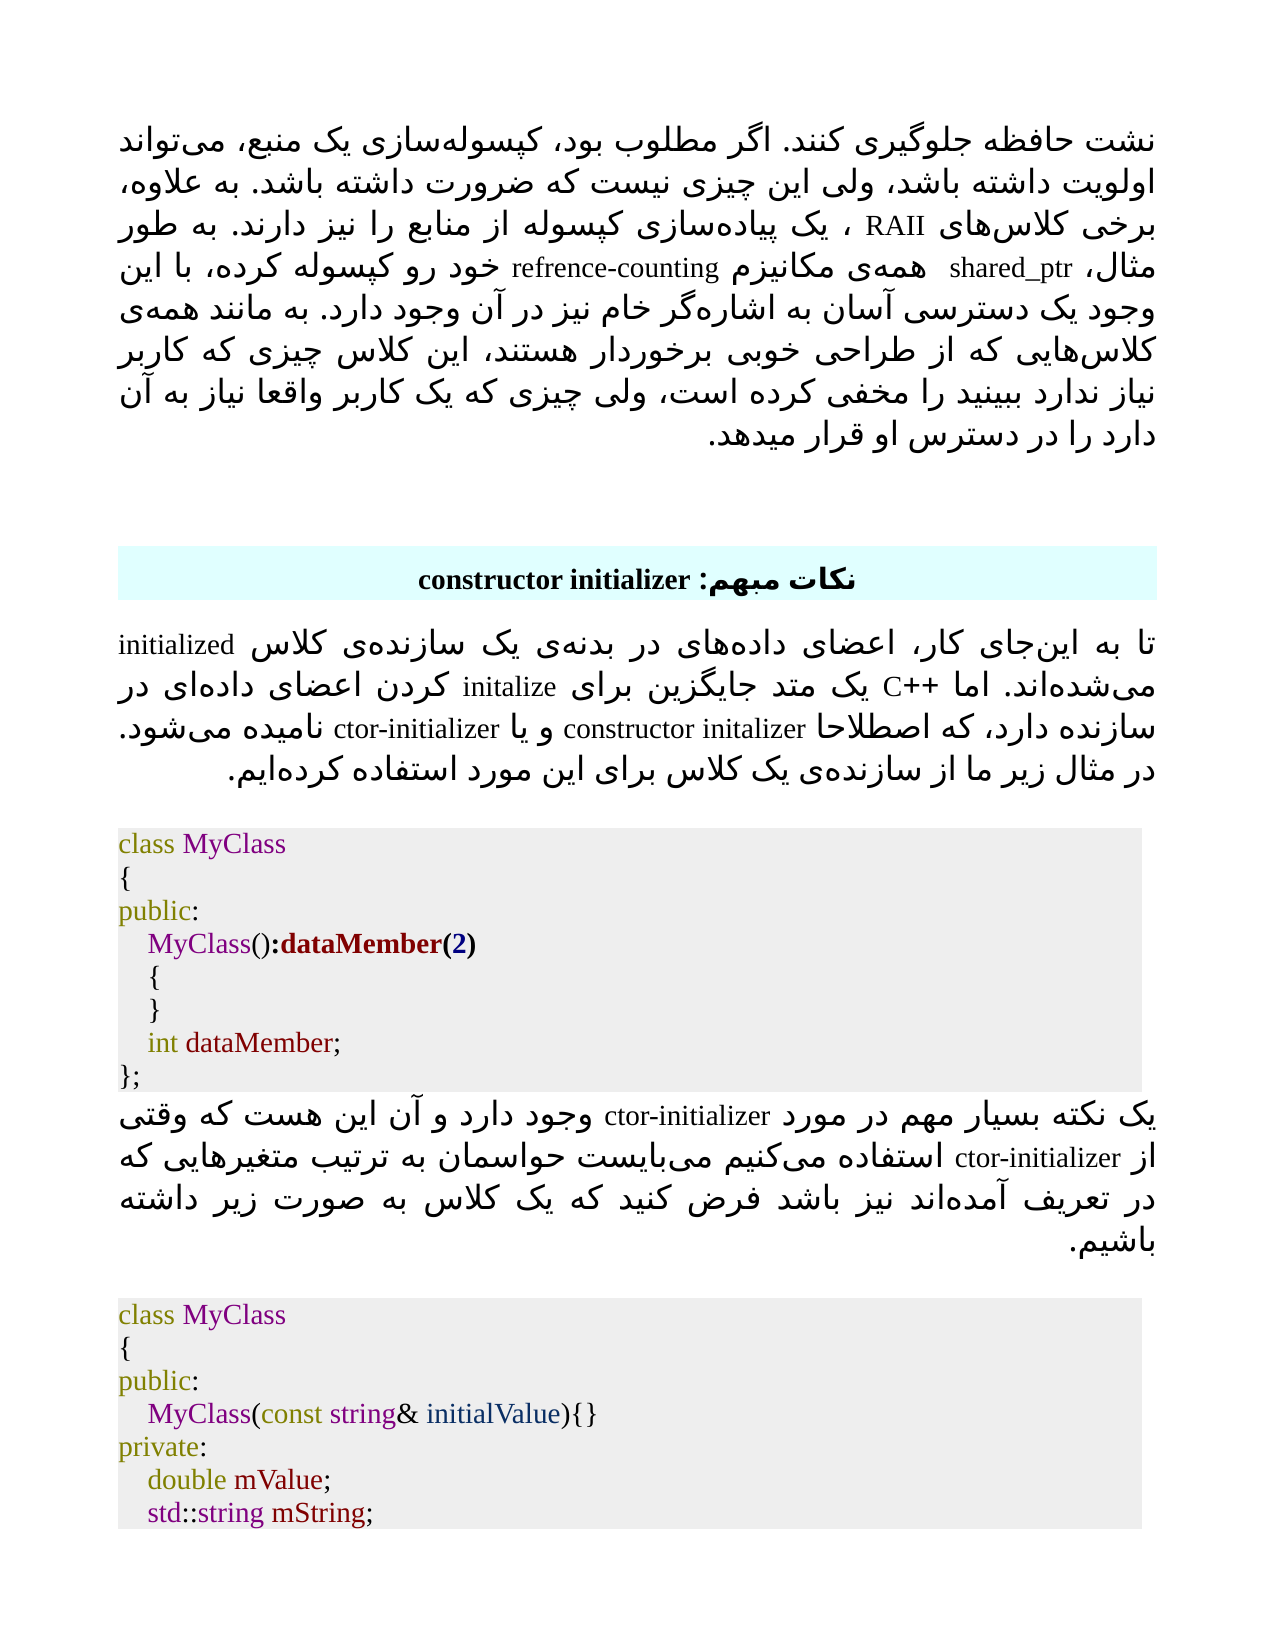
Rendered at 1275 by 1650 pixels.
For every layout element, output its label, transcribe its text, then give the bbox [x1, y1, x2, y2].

text int dataMember; [118, 1026, 1142, 1059]
text public: [118, 1364, 1142, 1397]
subtitle نکات مبهم: constructor initializer [118, 546, 1157, 600]
text تا به این‌جای کار، اعضا‌ی داده‌های در بدنه‌ی یک سازنده‌ی کلاس initialized می‌شده‌اند. اما ++C یک متد جایگزین برای initalize کردن اعضا‌ی داده‌ای در سازنده دارد، که اصطلاحا constructor initalizer و یا ctor-initializer نامیده می‌شود. در مثال زیر ما از سازنده‌ی یک کلاس برای این مورد استفاده کرده‌ایم. [118, 621, 1157, 789]
text class MyClass [118, 828, 1142, 861]
text یک نکته بسیار مهم در مورد ctor-initializer وجود دارد و آن این هست که وقتی از ctor-initializer استفاده می‌کنیم می‌بایست حواسمان به ترتیب متغیر‌هایی که در تعریف آمده‌اند نیز باشد فرض کنید که یک کلاس به صورت زیر داشته باشیم. [118, 1092, 1157, 1260]
text } [118, 993, 1142, 1026]
text { [118, 960, 1142, 993]
text { [118, 861, 1142, 894]
text }; [118, 1059, 1142, 1092]
text { [118, 1331, 1142, 1364]
text private: [118, 1430, 1142, 1463]
text class MyClass [118, 1298, 1142, 1331]
text ممکن است که شما فکر کنید که برگرداندن منبع خام درون RAII مخالف کپسوله‌سازی است. در واقع این درست است، ولی این مورد بر عکس چیزی که به نظر میرسد یک افتضاح طراحی به شمار نمیآید. در واقع کلاس RAII به منظور کپسوله‌سازی به وجود نیامده‌ بلکه آن‌ها به این دلیل وجود دارند که از نشت حافظه جلوگیری کنند. اگر مطلوب بود، کپسوله‌سازی یک منبع، می‌تواند اولویت داشته باشد، ولی این چیزی نیست که ضرورت داشته باشد. به علاوه، برخی کلاس‌های RAII ، یک پیاده‌سازی کپسوله از منابع را نیز دارند. به طور مثال، shared_ptr همه‌ی مکانیزم refrence-counting خود رو کپسوله کرده، با این وجود یک دسترسی آسان به اشاره‌گر خام نیز در آن وجود دارد. به مانند همه‌ی کلاس‌هایی که از طراحی خوبی برخوردار هستند، این کلاس چیزی که کاربر نیاز ندارد ببینید را مخفی کرده است، ولی چیز‌ی که یک کاربر واقعا نیاز به آن دارد را در دسترس او قرار میدهد. [118, 118, 1157, 454]
text std::string mString; [118, 1496, 1142, 1529]
text double mValue; [118, 1463, 1142, 1496]
text MyClass():dataMember(2) [118, 927, 1142, 960]
text MyClass(const string& initialValue){} [118, 1397, 1142, 1430]
text public: [118, 894, 1142, 927]
